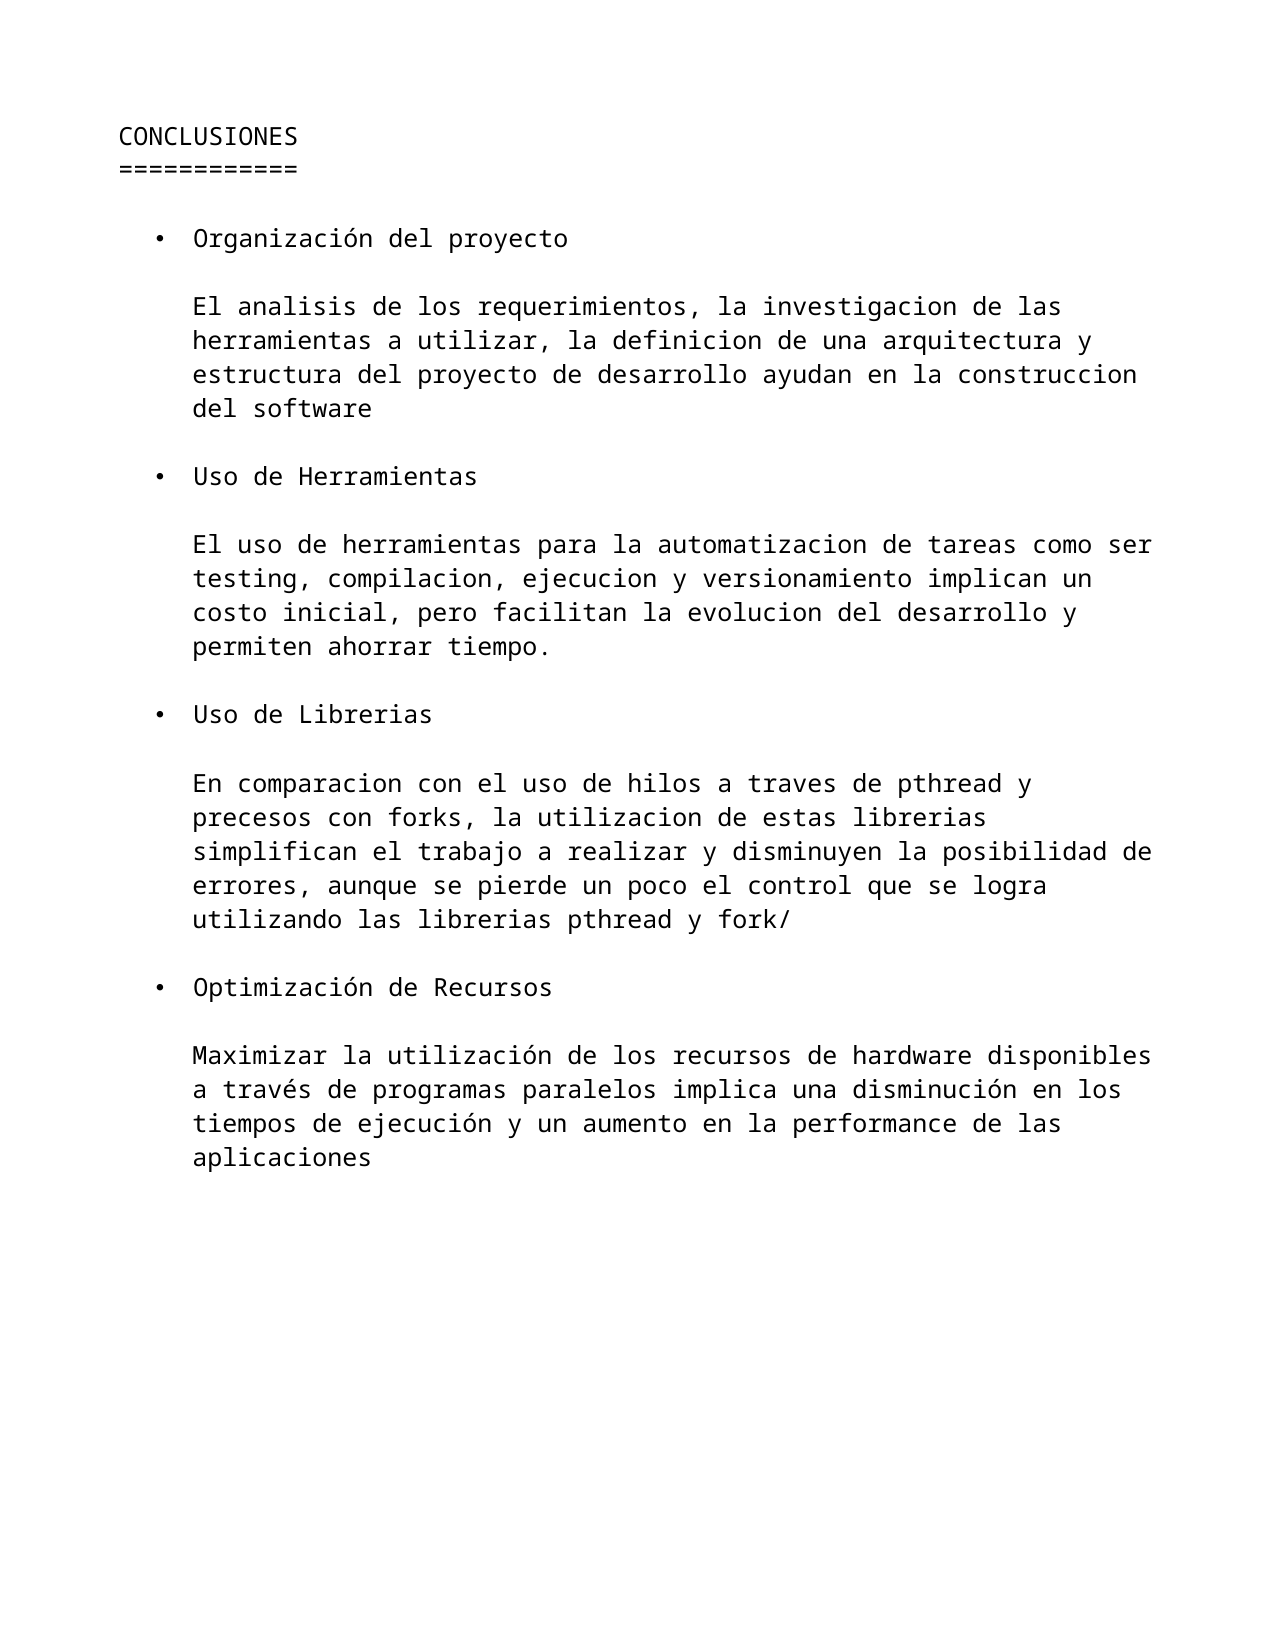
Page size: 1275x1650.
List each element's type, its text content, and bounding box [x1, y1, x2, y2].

text En comparacion con el uso de hilos a traves de pthread y precesos con forks, la utilizacion de estas librerias simplifican el trabajo a realizar y disminuyen la posibilidad de errores, aunque se pierde un poco el control que se logra utilizando las librerias pthread y fork/ [118, 765, 1157, 936]
list Organización del proyecto [156, 220, 1157, 254]
list Optimización de Recursos [156, 970, 1157, 1004]
text testing, compilacion, ejecucion y versionamiento implican un costo inicial, pero facilitan la evolucion del desarrollo y permiten ahorrar tiempo. [118, 561, 1157, 663]
text El uso de herramientas para la automatizacion de tareas como ser [118, 527, 1157, 561]
text El analisis de los requerimientos, la investigacion de las herramientas a utilizar, la definicion de una arquitectura y [118, 288, 1157, 357]
list Uso de Herramientas [156, 459, 1157, 493]
text CONCLUSIONES [118, 118, 1157, 152]
text Maximizar la utilización de los recursos de hardware disponibles [118, 1038, 1157, 1072]
text estructura del proyecto de desarrollo ayudan en la construccion del software [118, 357, 1157, 425]
text ============ [118, 152, 1157, 186]
text a través de programas paralelos implica una disminución en los tiempos de ejecución y un aumento en la performance de las aplicaciones [118, 1072, 1157, 1174]
list Uso de Librerias [156, 697, 1157, 731]
